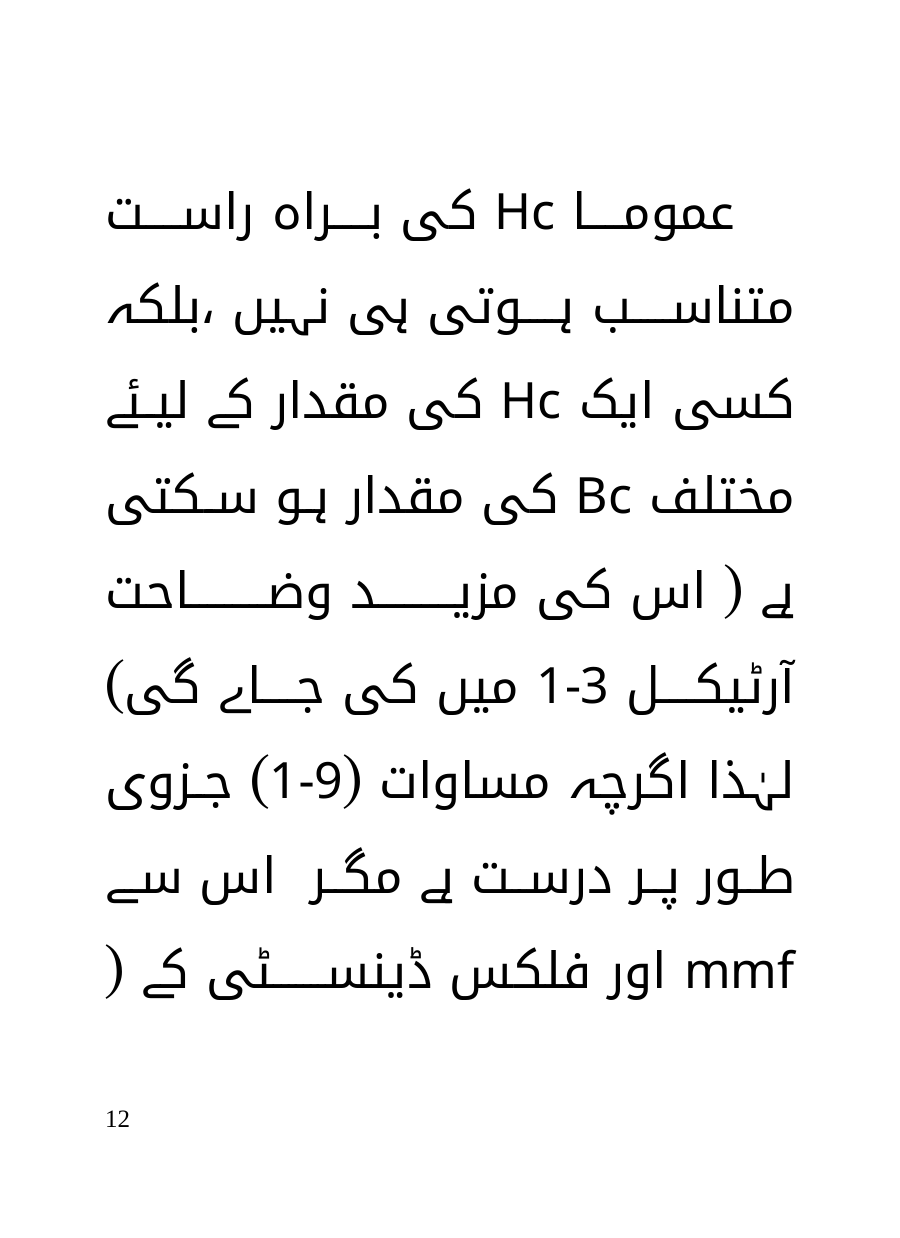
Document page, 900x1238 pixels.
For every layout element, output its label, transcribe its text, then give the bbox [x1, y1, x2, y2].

text عموما Hc کی براہ راست متناسب ہوتی ہی نہیں ،بلکہ کسی ایک Hc کی مقدار کے لیئے مختلف Bc کی مقدار ہو سکتی ہے ( اس کی مزید وضاحت آرٹیکل 3-1 میں کی جاے گی) لہٰذا اگرچہ مساوات (9-1) جزوی طور پر درست ہے مگر اس سے mmf اور فلکس ڈینسٹی کے (10-1) کی طرح کی سادہ مساوات حاصل نہیں ہوتی،پھر بھی بُہت سی جگہوں میں کور core کی پرمیبلَٹی کو استعمال کر کے قابل تسلیم حل نکالے جاتے ہیں اور اس طریقے کو عموما استعمال کیا جاتا ہے، مساوات (8-1) کو استعمال کرتے ہوئے مساوات (10-1) کو ہوں لکھا جا سکتا ہے [105, 165, 795, 1019]
